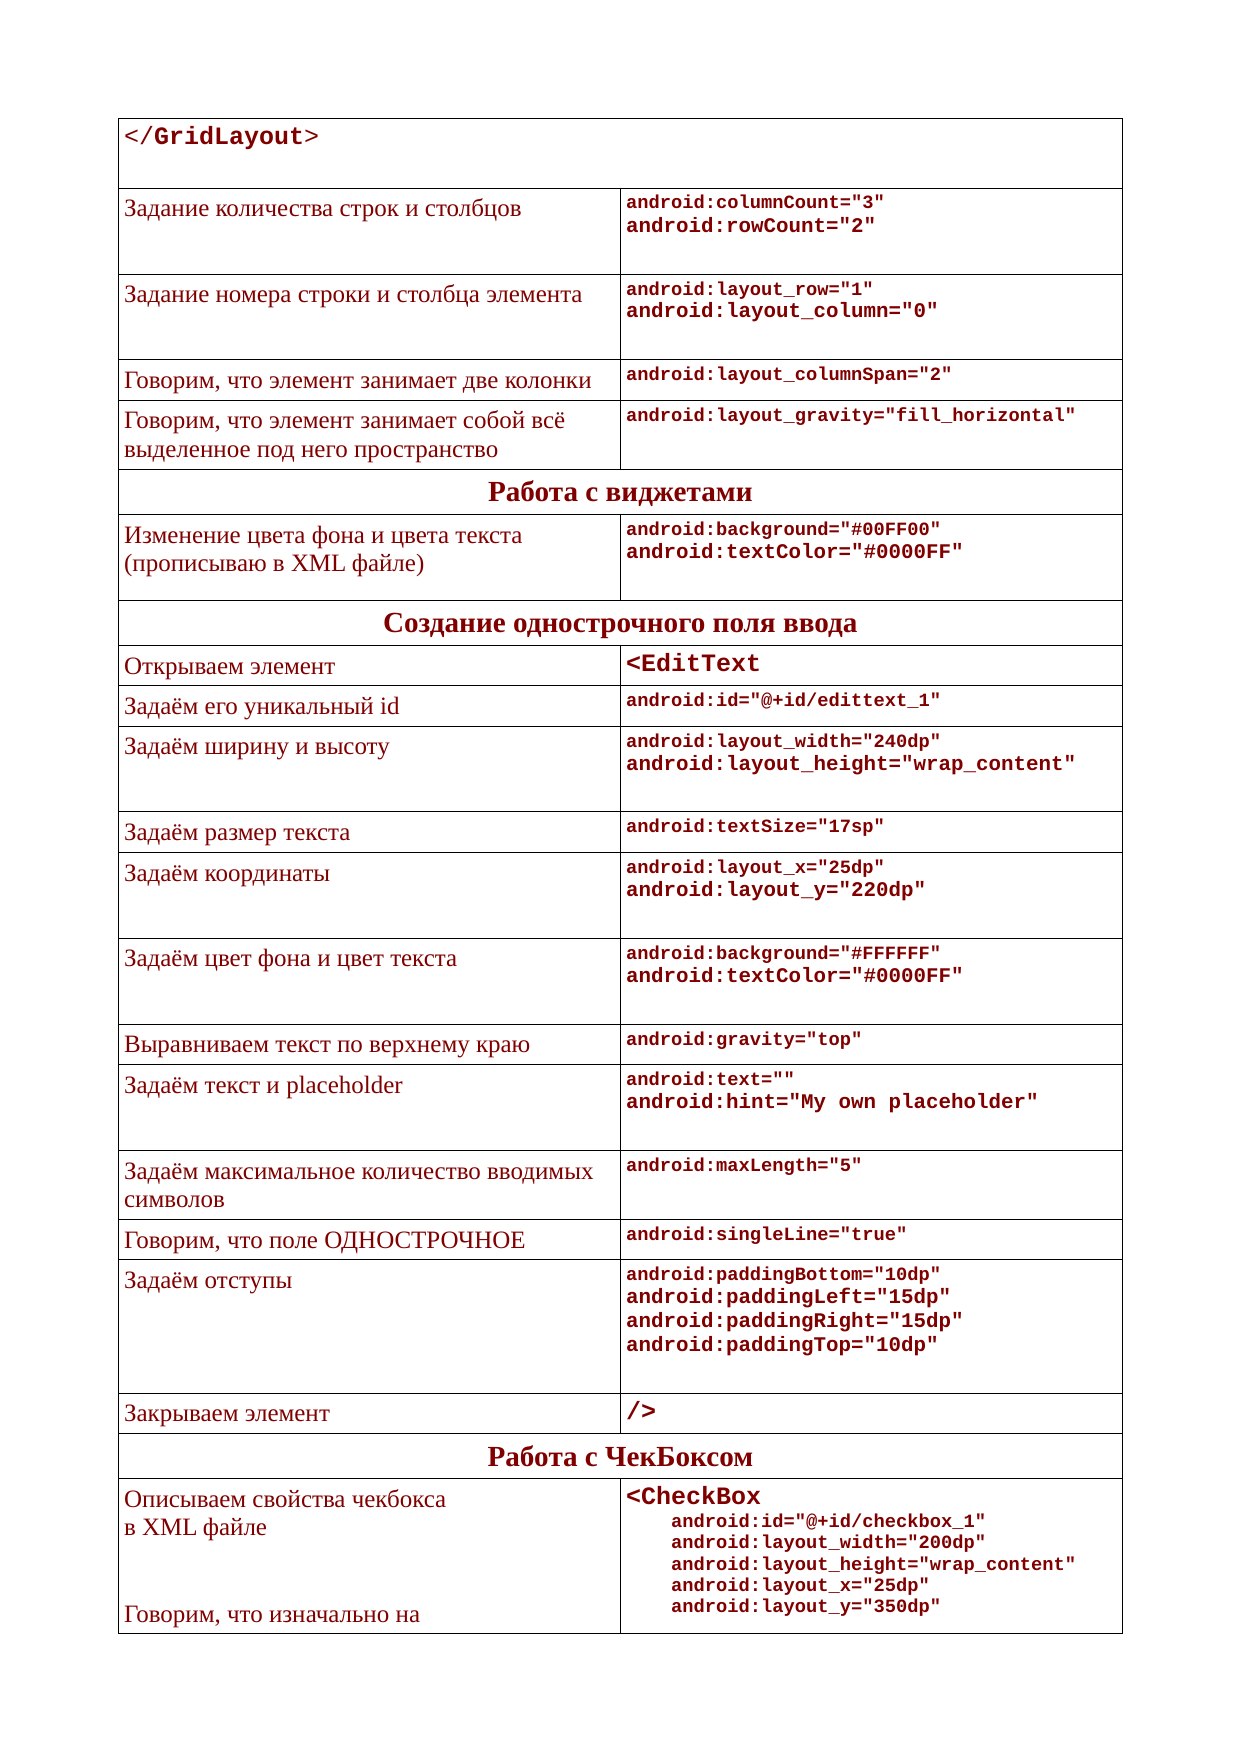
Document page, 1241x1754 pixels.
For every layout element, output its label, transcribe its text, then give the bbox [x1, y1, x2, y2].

table_cell Задаём ширину и высоту [119, 727, 620, 811]
table_cell android:id="@+id/edittext_1" [621, 686, 1122, 726]
table_cell <EditText [621, 646, 1122, 685]
table_cell Задаём его уникальный id [119, 686, 620, 726]
table_cell android:layout_x="25dp" android:layout_y="220dp" [621, 853, 1122, 938]
table_cell android:singleLine="true" [621, 1220, 1122, 1259]
table_cell Говорим, что поле ОДНОСТРОЧНОЕ [119, 1220, 620, 1259]
table_cell Задаём текст и placeholder [119, 1065, 620, 1150]
table_cell Изменение цвета фона и цвета текста (прописываю в XML файле) [119, 515, 620, 600]
table_cell Задаём отступы [119, 1260, 620, 1392]
table_cell android:text="" android:hint="My own placeholder" [621, 1065, 1122, 1150]
table_cell android:layout_row="1" android:layout_column="0" [621, 275, 1122, 359]
table_cell Говорим, что элемент занимает собой всё выделенное под него пространство [119, 401, 620, 469]
table_cell android:textSize="17sp" [621, 812, 1122, 852]
table_cell /> [621, 1394, 1122, 1433]
table_cell Описываем свойства чекбокса в XML файле Говорим, что изначально на [119, 1479, 620, 1633]
table_cell Задаём размер текста [119, 812, 620, 852]
table_cell Задание количества строк и столбцов [119, 189, 620, 273]
table_cell Создание однострочного поля ввода [119, 601, 1122, 645]
table_cell Задаём координаты [119, 853, 620, 938]
table_cell android:gravity="top" [621, 1025, 1122, 1064]
table_cell <CheckBox android:id="@+id/checkbox_1" android:layout_width="200dp" android:layout_height="wrap_content" android:layout_x="25dp" android:layout_y="350dp" [621, 1479, 1122, 1633]
table_cell android:layout_width="240dp" android:layout_height="wrap_content" [621, 727, 1122, 811]
table_cell android:maxLength="5" [621, 1151, 1122, 1219]
table_cell Выравниваем текст по верхнему краю [119, 1025, 620, 1064]
table_cell android:layout_gravity="fill_horizontal" [621, 401, 1122, 469]
table_cell android:paddingBottom="10dp" android:paddingLeft="15dp" android:paddingRight="15dp" android:paddingTop="10dp" [621, 1260, 1122, 1392]
table_cell android:columnCount="3" android:rowCount="2" [621, 189, 1122, 273]
table_cell android:layout_columnSpan="2" [621, 360, 1122, 400]
table_cell Закрываем элемент [119, 1394, 620, 1433]
table_cell Задаём максимальное количество вводимых символов [119, 1151, 620, 1219]
table_cell Открываем элемент [119, 646, 620, 685]
table_cell Задаём цвет фона и цвет текста [119, 939, 620, 1024]
table_cell android:background="#00FF00" android:textColor="#0000FF" [621, 515, 1122, 600]
table_cell Задание номера строки и столбца элемента [119, 275, 620, 359]
table_cell </GridLayout> [119, 119, 1122, 187]
table_cell Работа с ЧекБоксом [119, 1434, 1122, 1478]
table_cell android:background="#FFFFFF" android:textColor="#0000FF" [621, 939, 1122, 1024]
table_cell Работа с виджетами [119, 470, 1122, 514]
table_cell Говорим, что элемент занимает две колонки [119, 360, 620, 400]
